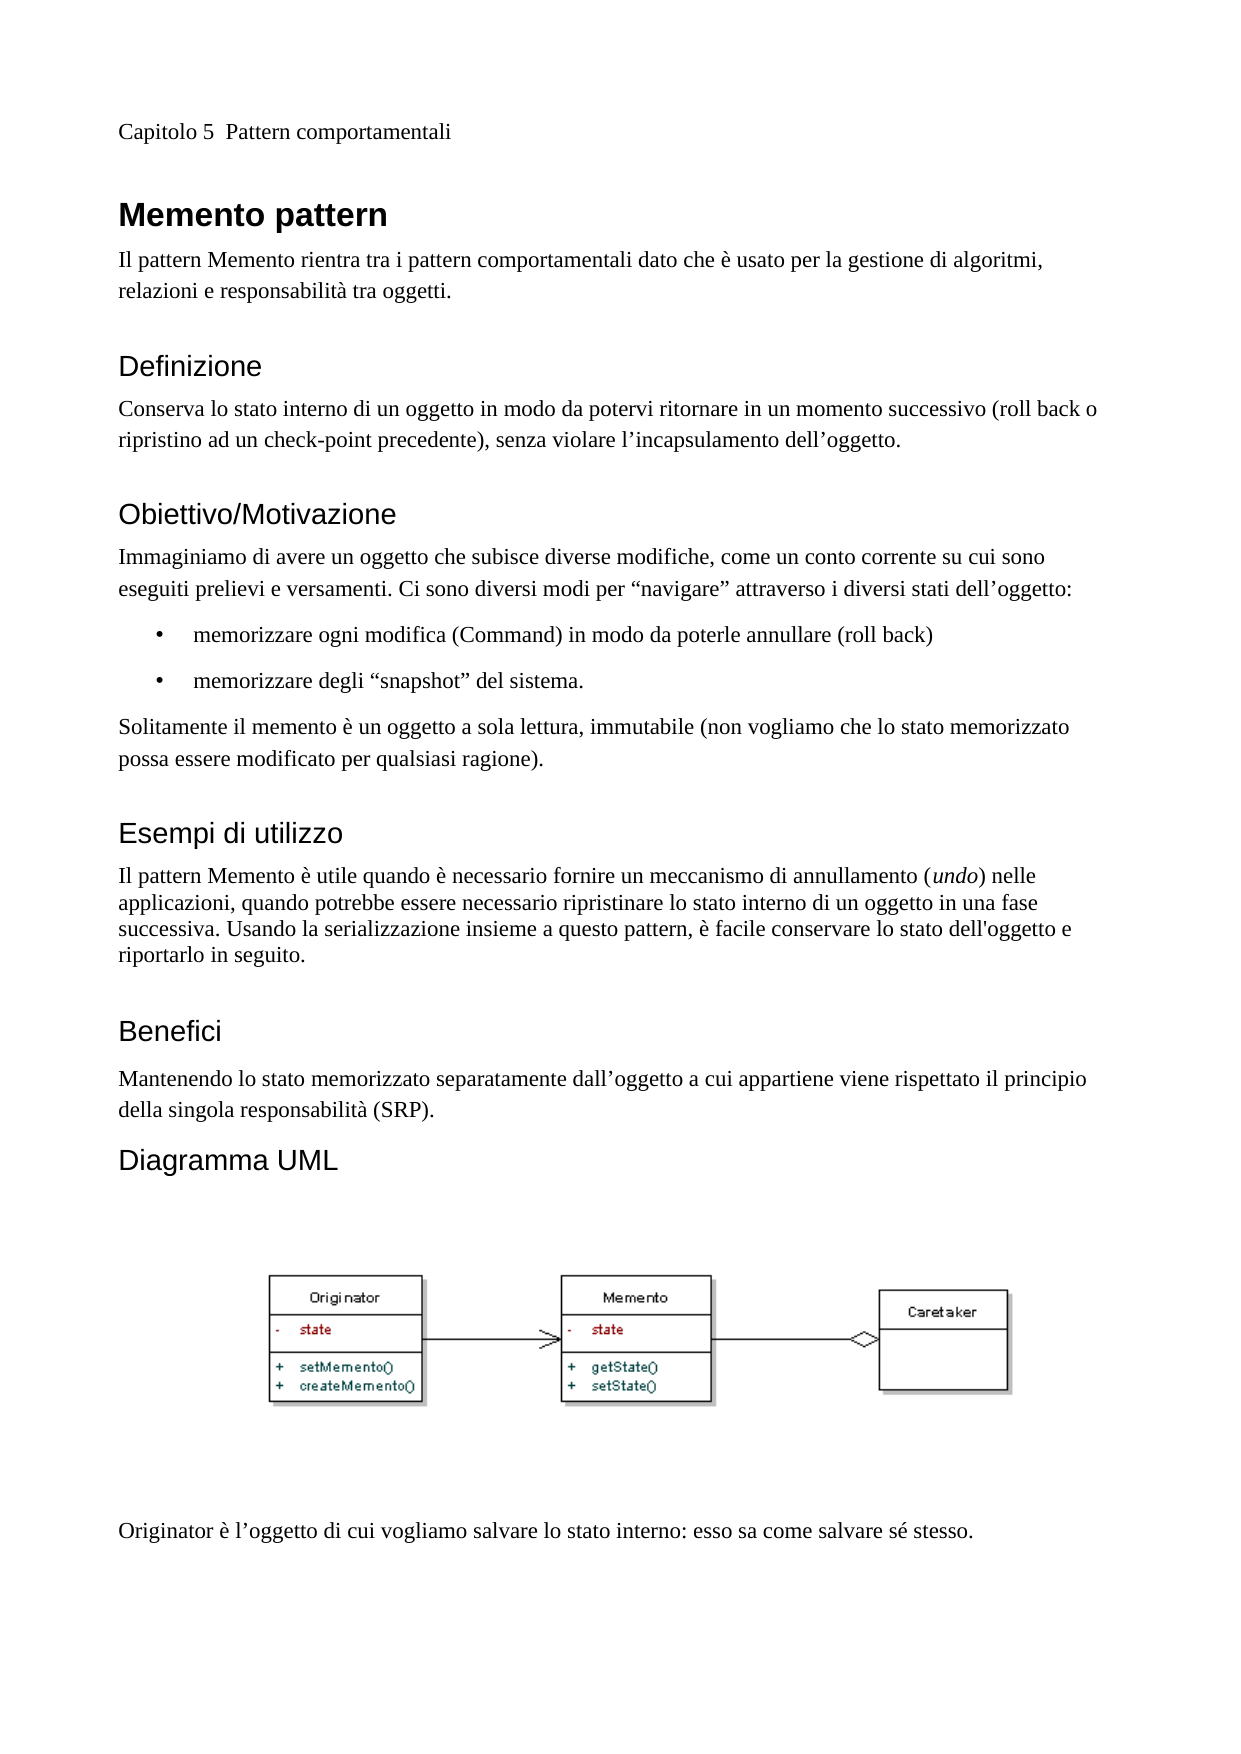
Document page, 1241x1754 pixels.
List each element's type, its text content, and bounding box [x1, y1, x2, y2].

subtitle Diagramma UML [118, 1143, 1063, 1176]
text Immaginiamo di avere un oggetto che subisce diverse modifiche, come un conto corrente su cui sono eseguiti prelievi e versamenti. Ci sono diversi modi per “navigare” attraverso i diversi stati dell’oggetto: [118, 543, 1122, 601]
text Il pattern Memento è utile quando è necessario fornire un meccanismo di annullamento (undo) nelle applicazioni, quando potrebbe essere necessario ripristinare lo stato interno di un oggetto in una fase successiva. Usando la serializzazione insieme a questo pattern, è facile conservare lo stato dell'oggetto e riportarlo in seguito. [118, 862, 1122, 968]
picture [200, 1193, 1040, 1512]
text Conserva lo stato interno di un oggetto in modo da potervi ritornare in un momento successivo (roll back o ripristino ad un check-point precedente), senza violare l’incapsulamento dell’oggetto. [118, 395, 1122, 453]
text Solitamente il memento è un oggetto a sola lettura, immutabile (non vogliamo che lo stato memorizzato possa essere modificato per qualsiasi ragione). [118, 713, 1122, 771]
subtitle Definizione [118, 349, 1122, 382]
list memorizzare degli “snapshot” del sistema. [156, 667, 1122, 694]
text Originator è l’oggetto di cui vogliamo salvare lo stato interno: esso sa come salvare sé stesso. [118, 1194, 1122, 1543]
text Il pattern Memento rientra tra i pattern comportamentali dato che è usato per la gestione di algoritmi, relazioni e responsabilità tra oggetti. [118, 246, 1122, 304]
text Mantenendo lo stato memorizzato separatamente dall’oggetto a cui appartiene viene rispettato il principio della singola responsabilità (SRP). [118, 1065, 1122, 1123]
subtitle Memento pattern [118, 195, 1122, 233]
list memorizzare ogni modifica (Command) in modo da poterle annullare (roll back) [156, 621, 1122, 647]
subtitle Obiettivo/Motivazione [118, 497, 1122, 531]
subtitle Benefici [118, 1014, 1063, 1047]
subtitle Esempi di utilizzo [118, 816, 1122, 850]
